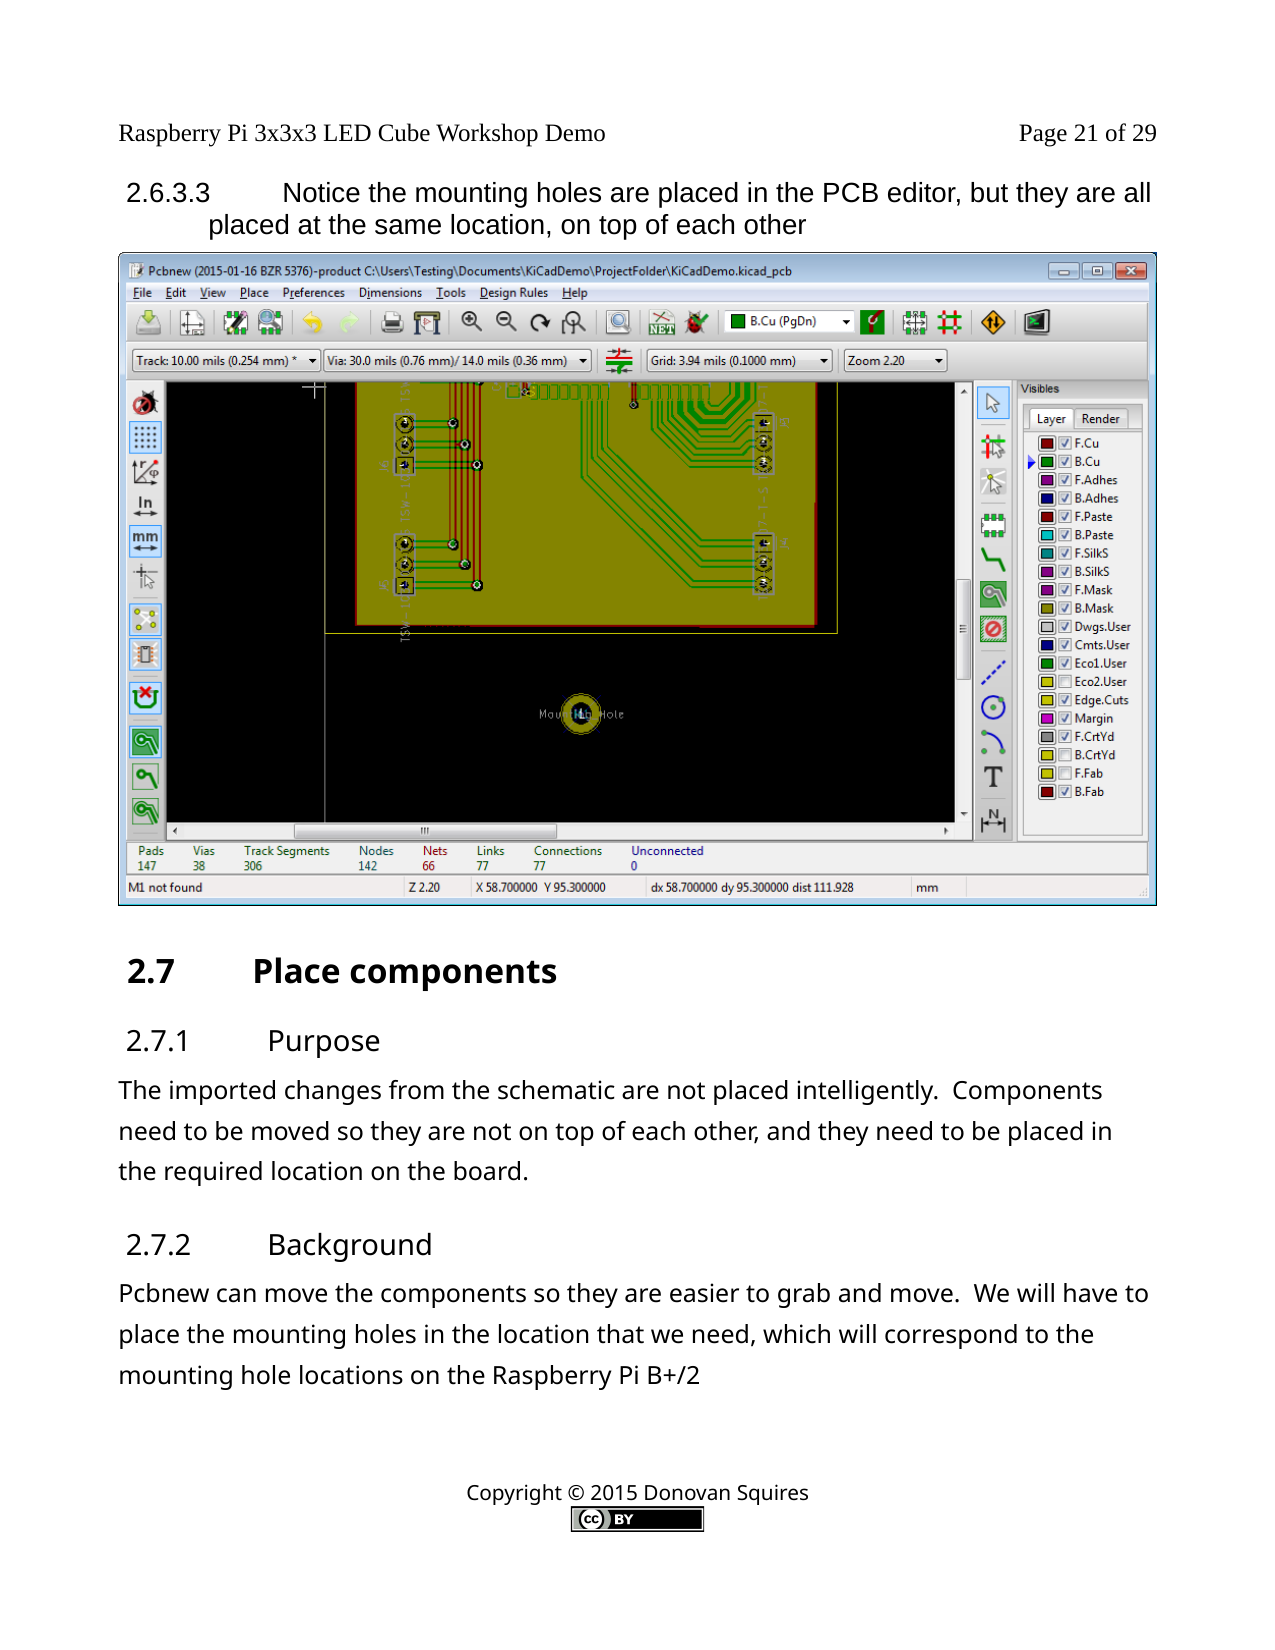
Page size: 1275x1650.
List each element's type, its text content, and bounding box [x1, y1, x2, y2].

text The imported changes from the schematic are not placed intelligently. Components need to be moved so they are not on top of each other, and they need to be placed in the required location on the board. [118, 1072, 1157, 1188]
picture [570, 1506, 705, 1532]
subtitle Notice the mounting holes are placed in the PCB editor, but they are all placed at the same location, on top of each other [118, 176, 1157, 240]
subtitle Background [118, 1224, 1157, 1264]
subtitle Purpose [118, 1020, 1157, 1060]
text Pcbnew can move the components so they are easier to grab and move. We will have to place the mounting holes in the location that we need, which will correspond to the mounting hole locations on the Raspberry Pi B+/2 [118, 1276, 1157, 1392]
subtitle Place components [118, 947, 1157, 993]
picture [118, 252, 1157, 906]
